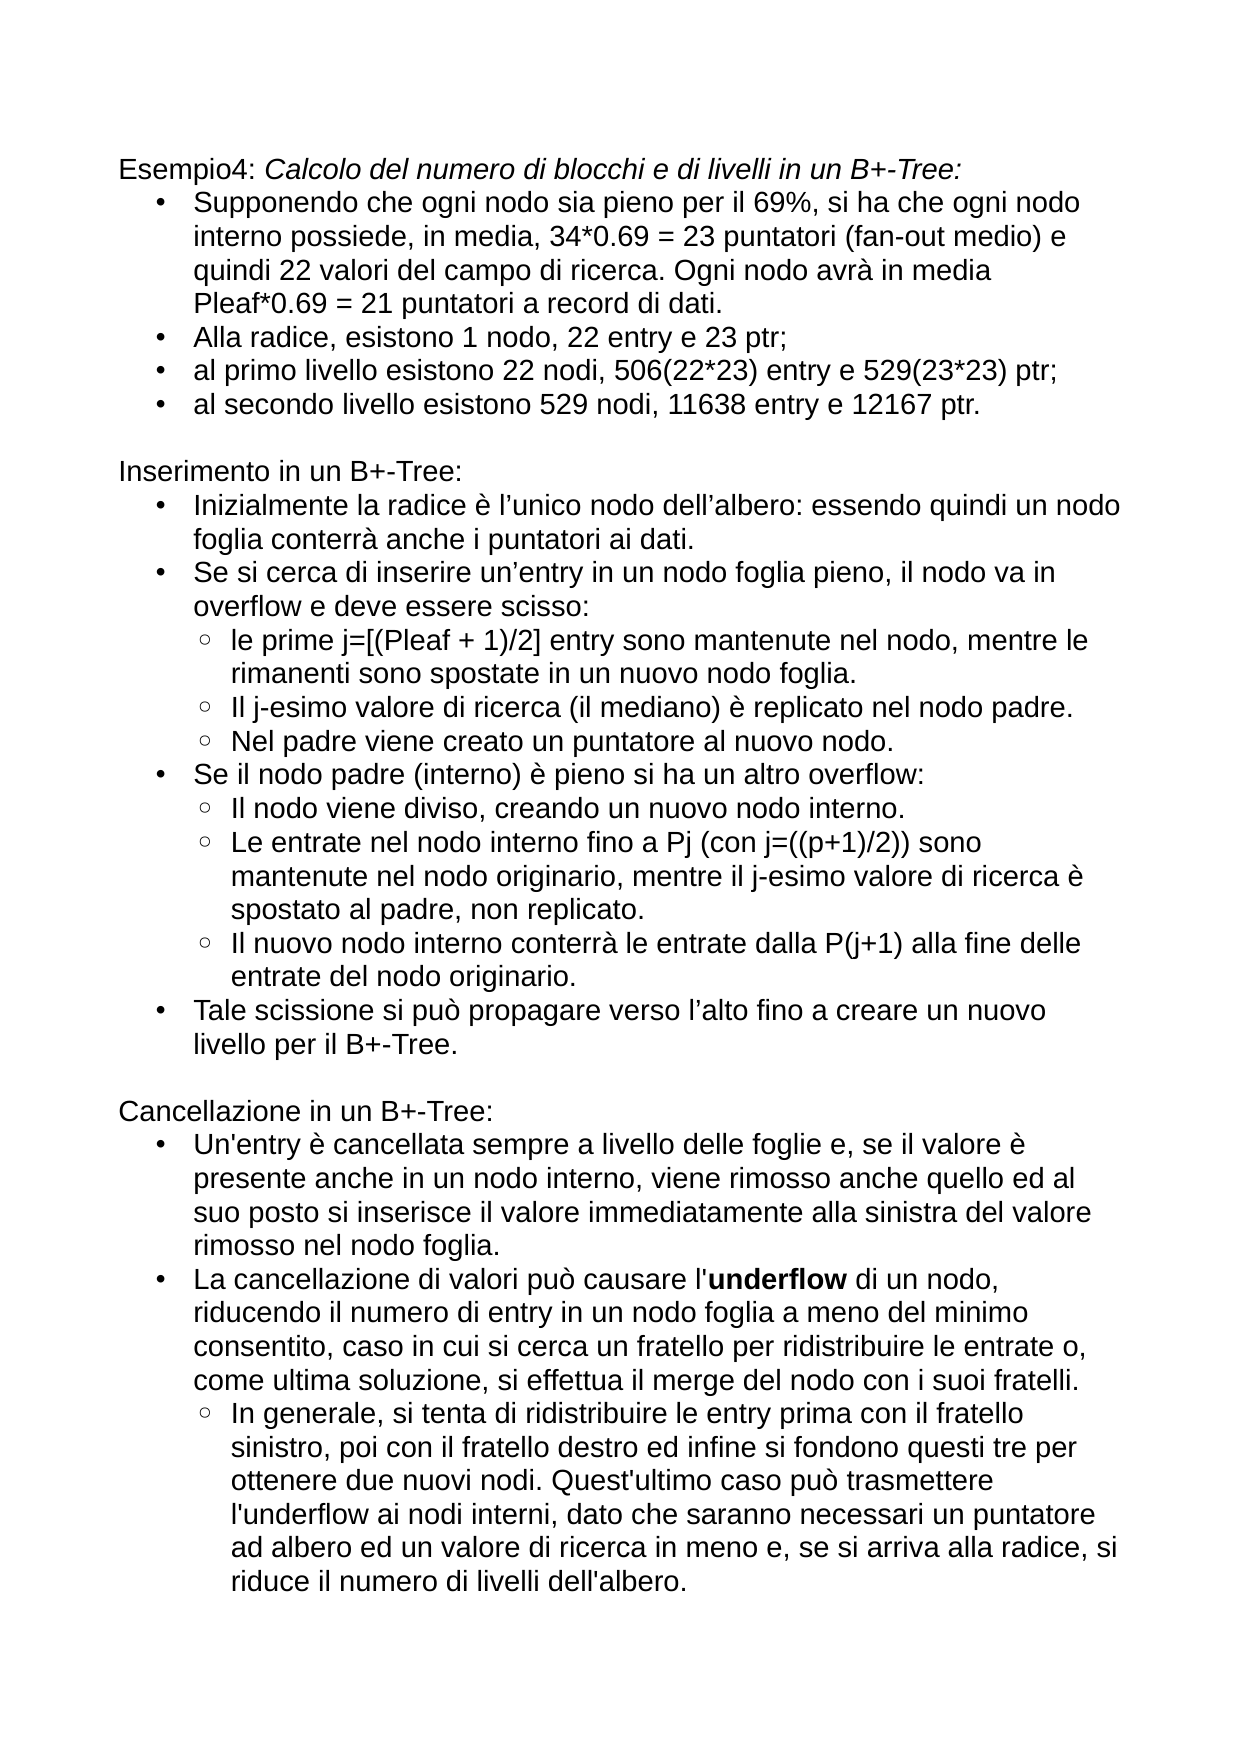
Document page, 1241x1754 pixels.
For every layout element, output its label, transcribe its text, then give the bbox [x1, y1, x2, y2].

list Il j-esimo valore di ricerca (il mediano) è replicato nel nodo padre. [193, 690, 1122, 723]
list Le entrate nel nodo interno fino a Pj (con j=((p+1)/2)) sono mantenute nel nodo originario, mentre il j-esimo valore di ricerca è spostato al padre, non replicato. [193, 825, 1122, 926]
list Se il nodo padre (interno) è pieno si ha un altro overflow: [156, 757, 1122, 791]
list al secondo livello esistono 529 nodi, 11638 entry e 12167 ptr. [156, 387, 1122, 421]
text Esempio4: Calcolo del numero di blocchi e di livelli in un B+-Tree: [118, 152, 1122, 185]
list In generale, si tenta di ridistribuire le entry prima con il fratello sinistro, poi con il fratello destro ed infine si fondono questi tre per ottenere due nuovi nodi. Quest'ultimo caso può trasmettere l'underflow ai nodi interni, dato che saranno necessari un puntatore ad albero ed un valore di ricerca in meno e, se si arriva alla radice, si riduce il numero di livelli dell'albero. [193, 1396, 1122, 1597]
list Un'entry è cancellata sempre a livello delle foglie e, se il valore è presente anche in un nodo interno, viene rimosso anche quello ed al suo posto si inserisce il valore immediatamente alla sinistra del valore rimosso nel nodo foglia. [156, 1127, 1122, 1262]
list Inizialmente la radice è l’unico nodo dell’albero: essendo quindi un nodo foglia conterrà anche i puntatori ai dati. [156, 488, 1122, 555]
list Supponendo che ogni nodo sia pieno per il 69%, si ha che ogni nodo interno possiede, in media, 34*0.69 = 23 puntatori (fan-out medio) e quindi 22 valori del campo di ricerca. Ogni nodo avrà in media Pleaf*0.69 = 21 puntatori a record di dati. [156, 185, 1122, 319]
list Alla radice, esistono 1 nodo, 22 entry e 23 ptr; [156, 319, 1122, 353]
list Tale scissione si può propagare verso l’alto fino a creare un nuovo livello per il B+-Tree. [156, 993, 1122, 1060]
list Il nodo viene diviso, creando un nuovo nodo interno. [193, 791, 1122, 825]
list Il nuovo nodo interno conterrà le entrate dalla P(j+1) alla fine delle entrate del nodo originario. [193, 926, 1122, 993]
text Inserimento in un B+-Tree: [118, 454, 1122, 488]
list Nel padre viene creato un puntatore al nuovo nodo. [193, 723, 1122, 757]
text Cancellazione in un B+-Tree: [118, 1094, 1122, 1127]
list La cancellazione di valori può causare l'underflow di un nodo, riducendo il numero di entry in un nodo foglia a meno del minimo consentito, caso in cui si cerca un fratello per ridistribuire le entrate o, come ultima soluzione, si effettua il merge del nodo con i suoi fratelli. [156, 1262, 1122, 1396]
list le prime j=[(Pleaf + 1)/2] entry sono mantenute nel nodo, mentre le rimanenti sono spostate in un nuovo nodo foglia. [193, 622, 1122, 690]
list al primo livello esistono 22 nodi, 506(22*23) entry e 529(23*23) ptr; [156, 353, 1122, 387]
list Se si cerca di inserire un’entry in un nodo foglia pieno, il nodo va in overflow e deve essere scisso: [156, 555, 1122, 622]
